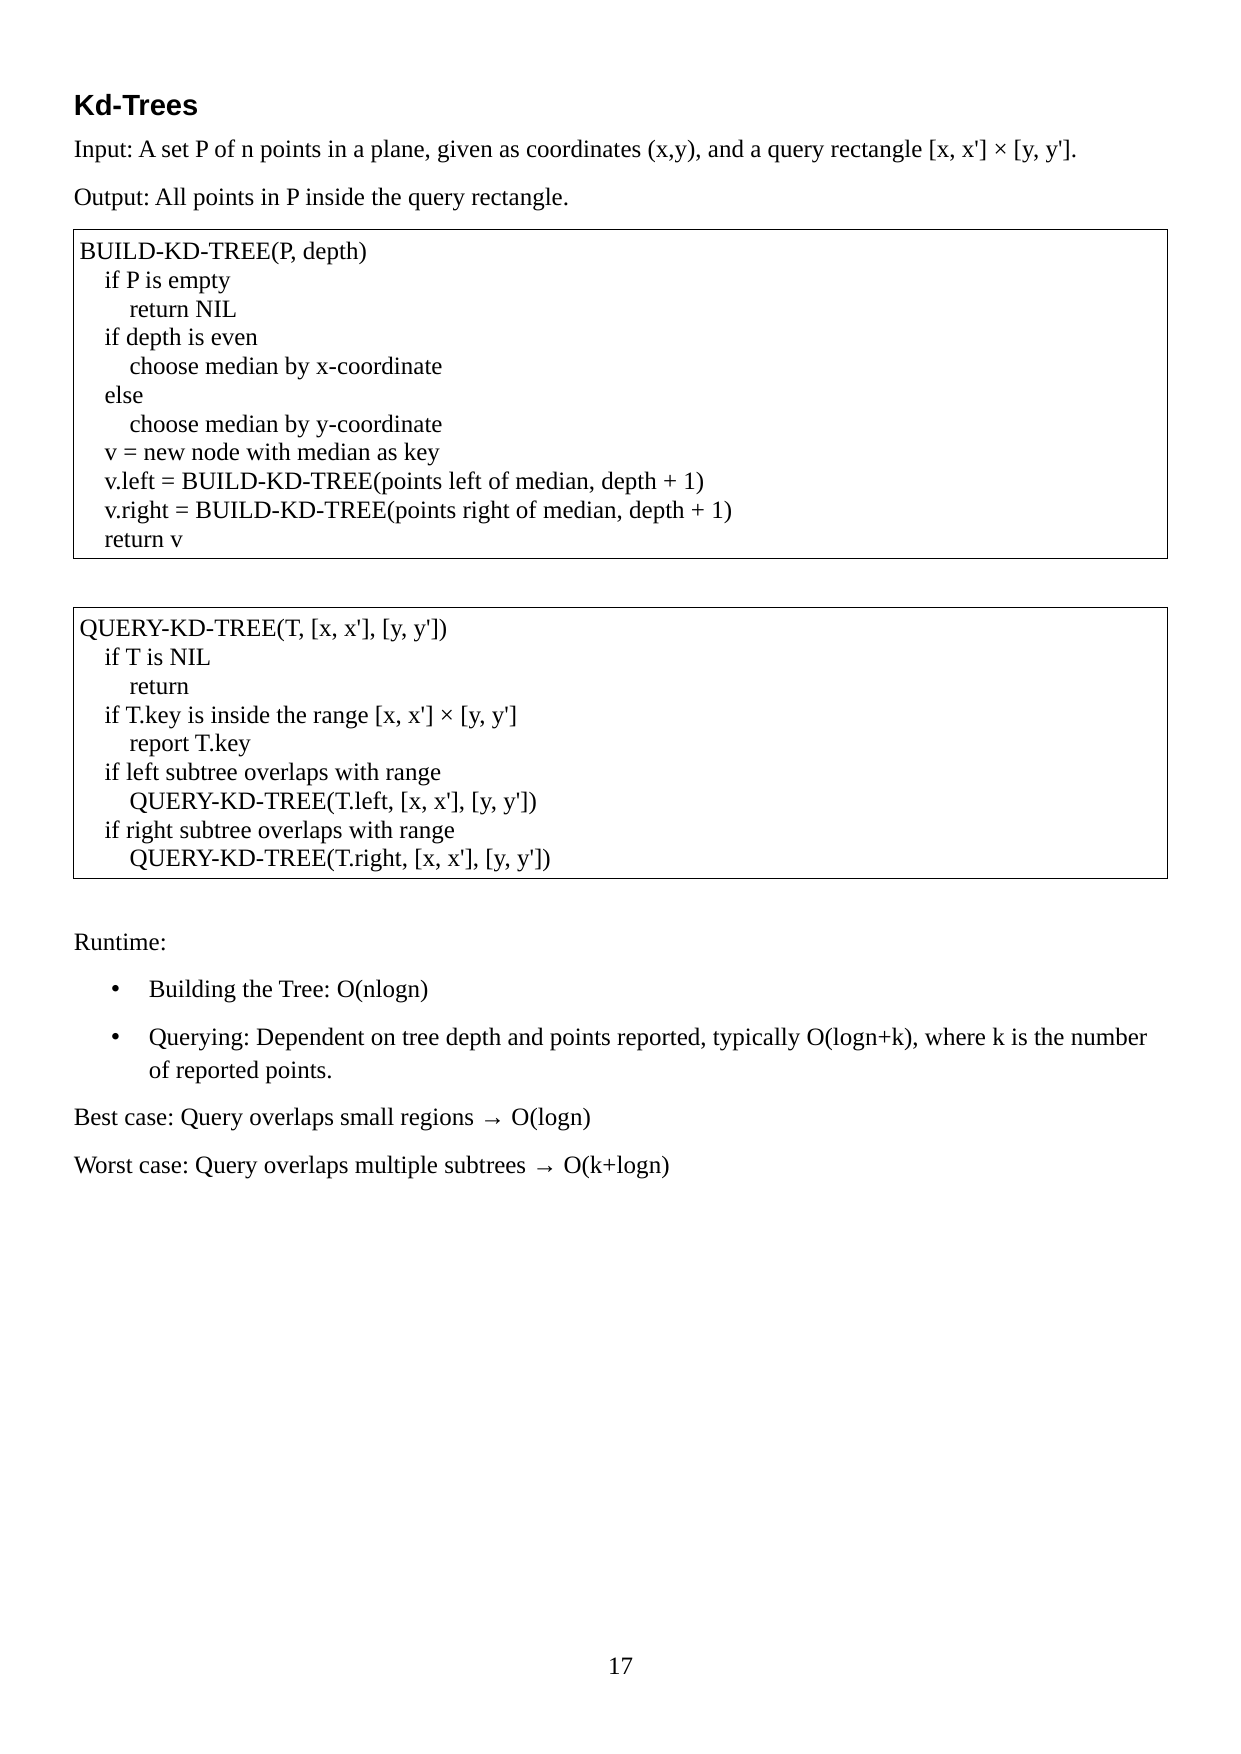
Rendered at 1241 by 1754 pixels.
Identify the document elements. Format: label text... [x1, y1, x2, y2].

text Best case: Query overlaps small regions → O(log⁡n) [73, 1102, 1167, 1131]
list Querying: Dependent on tree depth and points reported, typically O(log⁡n+k), where k is the number of reported points. [111, 1022, 1167, 1084]
table_header BUILD-KD-TREE(P, depth) if P is empty return NIL if depth is even choose median by x-coordinate else choose median by y-coordinate v = new node with median as key v.left = BUILD-KD-TREE(points left of median, depth + 1) v.right = BUILD-KD-TREE(points right of median, depth + 1) return v [74, 230, 1167, 558]
text Input: A set P of n points in a plane, given as coordinates (x,y), and a query rectangle [x, x'] × [y, y']. [73, 134, 1167, 163]
text Output: All points in P inside the query rectangle. [73, 182, 1167, 211]
table_header QUERY-KD-TREE(T, [x, x'], [y, y']) if T is NIL return if T.key is inside the range [x, x'] × [y, y'] report T.key if left subtree overlaps with range QUERY-KD-TREE(T.left, [x, x'], [y, y']) if right subtree overlaps with range QUERY-KD-TREE(T.right, [x, x'], [y, y']) [74, 608, 1167, 878]
list Building the Tree: O(nlog⁡n) [111, 974, 1167, 1003]
text Runtime: [73, 927, 1167, 955]
subtitle Kd-Trees [73, 88, 1167, 122]
text Worst case: Query overlaps multiple subtrees → O(k+log⁡n) [73, 1150, 1167, 1179]
